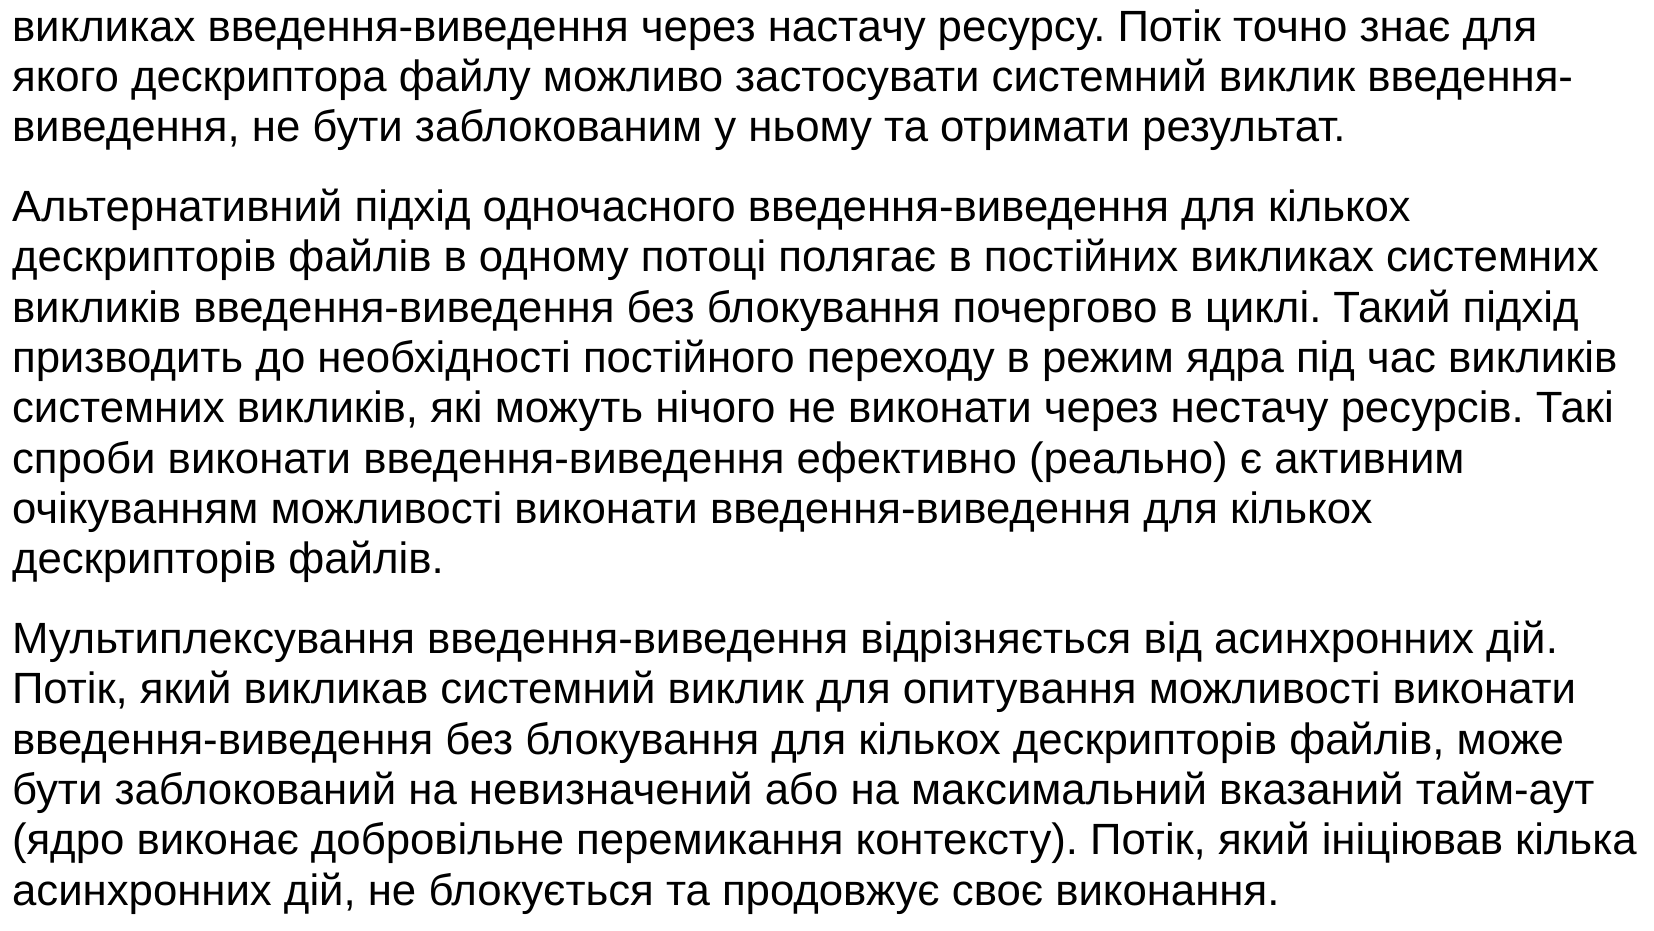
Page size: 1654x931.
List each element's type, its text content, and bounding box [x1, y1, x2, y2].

text Альтернативний підхід одночасного введення-виведення для кількох дескрипторів файлів в одному потоці полягає в постійних викликах системних викликів введення-виведення без блокування почергово в циклі. Такий підхід призводить до необхідності постійного переходу в режим ядра під час викликів системних викликів, які можуть нічого не виконати через нестачу ресурсів. Такі спроби виконати введення-виведення ефективно (реально) є активним очікуванням можливості виконати введення-виведення для кількох дескрипторів файлів. [12, 180, 1642, 583]
text Мультиплексування введення-виведення відрізняється від асинхронних дій. Потік, який викликав системний виклик для опитування можливості виконати введення-виведення без блокування для кількох дескрипторів файлів, може бути заблокований на невизначений або на максимальний вказаний тайм-аут (ядро виконає добровільне перемикання контексту). Потік, який ініціював кілька асинхронних дій, не блокується та продовжує своє виконання. [12, 612, 1642, 914]
text викликах введення-виведення через настачу ресурсу. Потік точно знає для якого дескриптора файлу можливо застосувати системний виклик введення-виведення, не бути заблокованим у ньому та отримати результат. [12, 0, 1642, 151]
